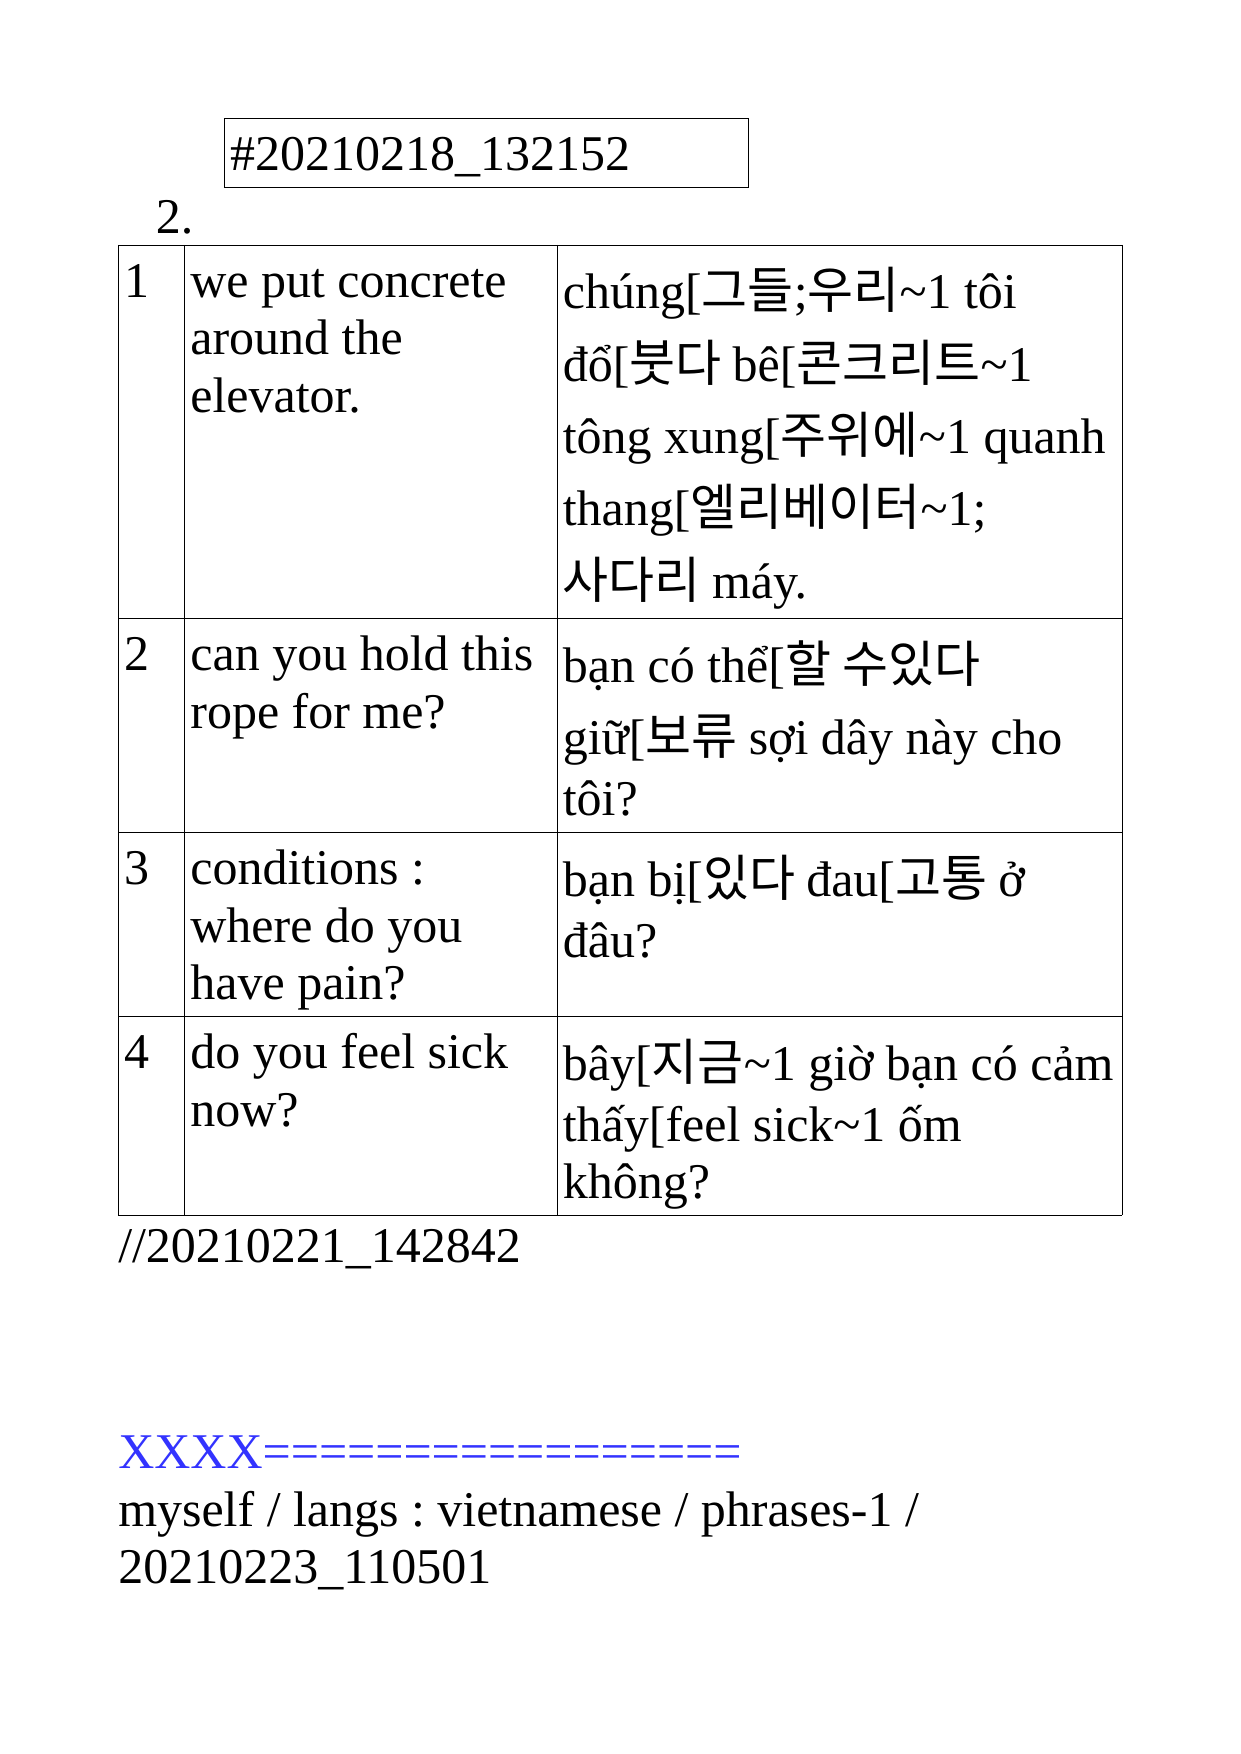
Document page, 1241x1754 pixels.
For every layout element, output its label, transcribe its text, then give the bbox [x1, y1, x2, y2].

table_header chúng[그들;우리~1 tôi đổ[붓다 bê[콘크리트~1 tông xung[주위에~1 quanh thang[엘리베이터~1;사다리 máy. [558, 246, 1122, 618]
table_cell bạn có thể[할 수있다 giữ[보류 sợi dây này cho tôi? [558, 619, 1122, 832]
table_header 1 [119, 246, 184, 618]
table_cell bạn bị[있다 đau[고통 ở đâu? [558, 833, 1122, 1016]
table_cell #20210218_132152 [225, 119, 748, 187]
table_cell do you feel sick now? [185, 1017, 557, 1215]
text XXXX================= [118, 1422, 1122, 1480]
table_cell 4 [119, 1017, 184, 1215]
table_header we put concrete around the elevator. [185, 246, 557, 618]
table_cell can you hold this rope for me? [185, 619, 557, 832]
text myself / langs : vietnamese / phrases-1 / 20210223_110501 [118, 1480, 1122, 1595]
table_cell 3 [119, 833, 184, 1016]
table_cell bây[지금~1 giờ bạn có cảm thấy[feel sick~1 ốm không? [558, 1017, 1122, 1215]
table_cell 2 [119, 619, 184, 832]
text //20210221_142842 [118, 1216, 1122, 1273]
table_cell conditions : where do you have pain? [185, 833, 557, 1016]
